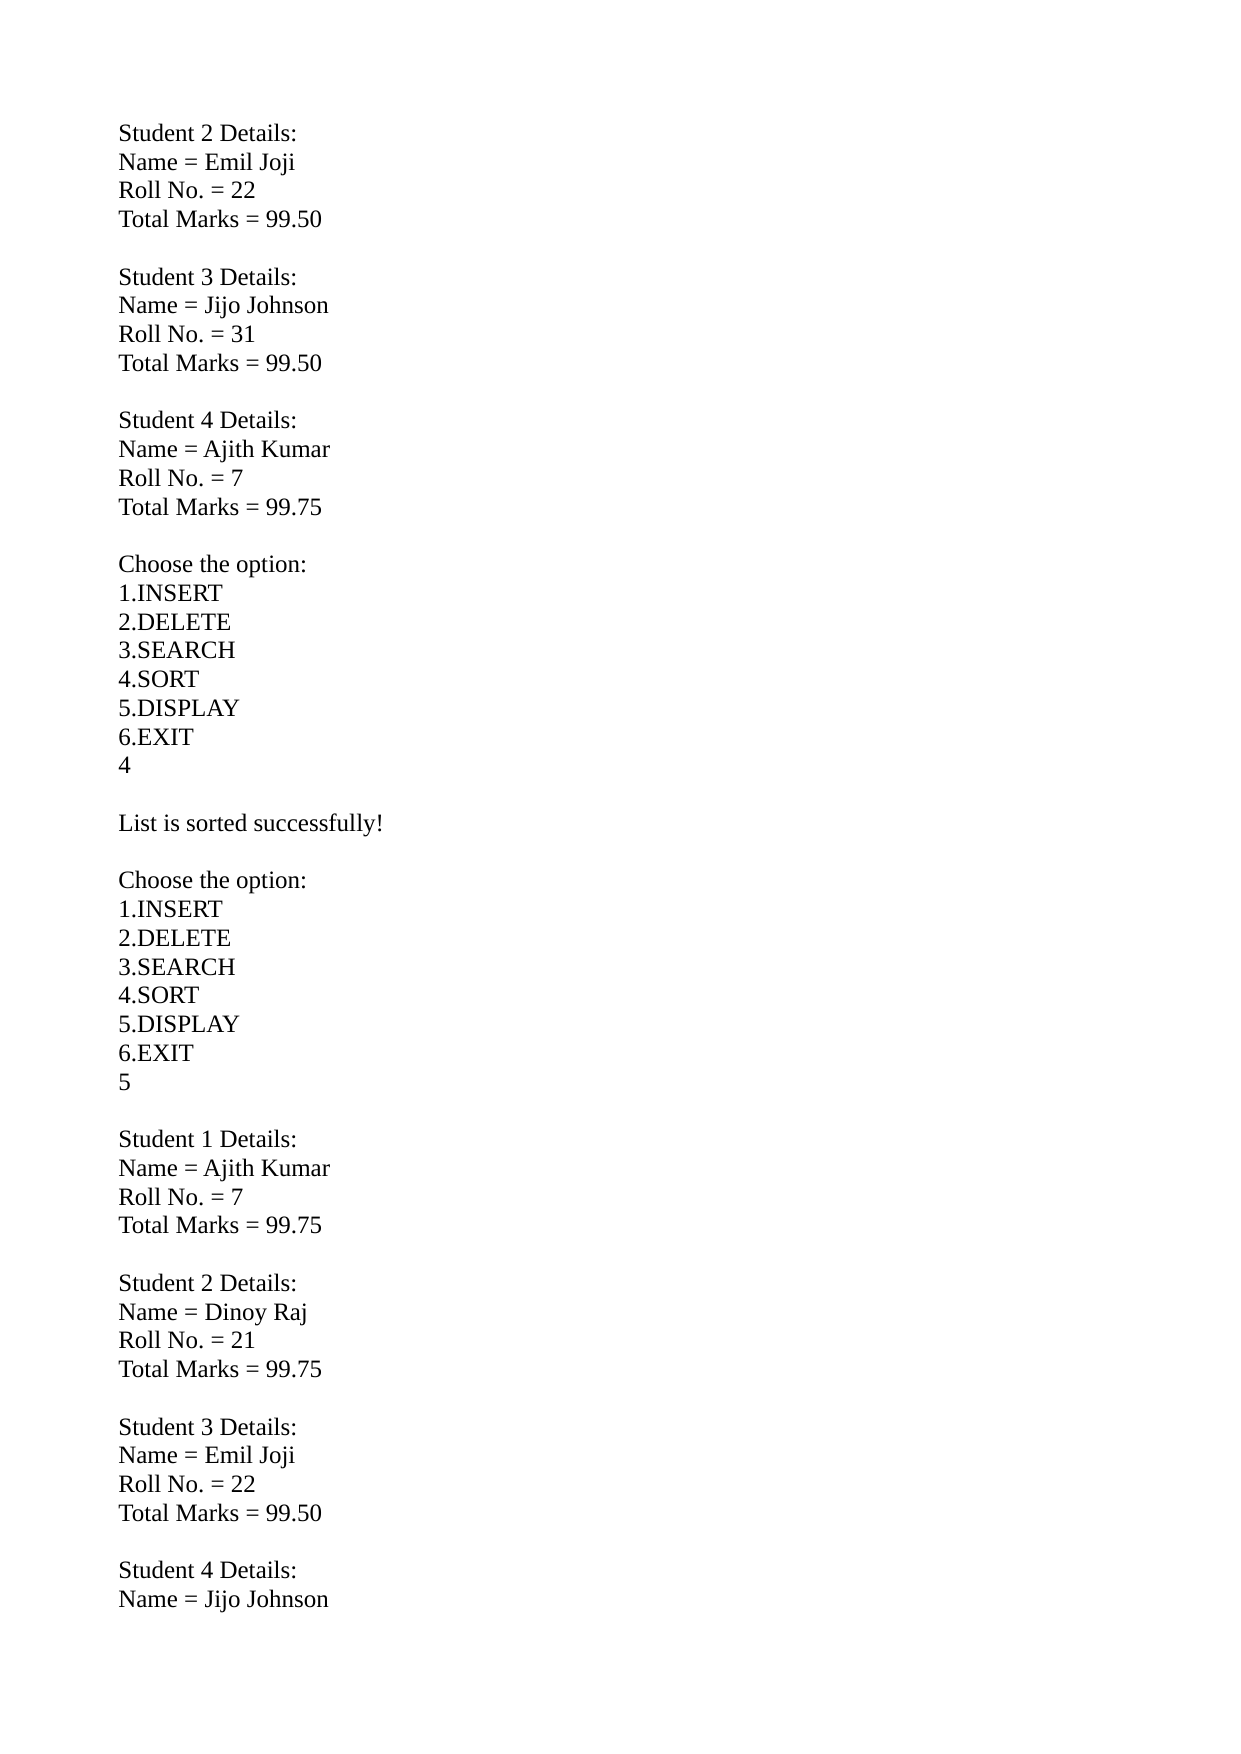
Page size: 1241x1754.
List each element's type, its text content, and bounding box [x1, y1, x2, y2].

text 4 [118, 751, 1122, 779]
text Roll No. = 22 [118, 1469, 1122, 1498]
text Student 3 Details: [118, 262, 1122, 291]
text 1.INSERT [118, 578, 1122, 607]
text 5.DISPLAY [118, 693, 1122, 722]
text Name = Emil Joji [118, 147, 1122, 176]
text 6.EXIT [118, 722, 1122, 751]
text Name = Jijo Johnson [118, 1584, 1122, 1613]
text 4.SORT [118, 981, 1122, 1009]
text 6.EXIT [118, 1038, 1122, 1067]
text Name = Ajith Kumar [118, 434, 1122, 463]
text Name = Ajith Kumar [118, 1153, 1122, 1182]
text 5.DISPLAY [118, 1009, 1122, 1038]
text Choose the option: [118, 866, 1122, 894]
text Roll No. = 21 [118, 1326, 1122, 1354]
text Roll No. = 22 [118, 176, 1122, 204]
text 5 [118, 1067, 1122, 1096]
text Choose the option: [118, 549, 1122, 578]
text Name = Dinoy Raj [118, 1297, 1122, 1326]
text 4.SORT [118, 664, 1122, 693]
text 3.SEARCH [118, 636, 1122, 664]
text Roll No. = 7 [118, 463, 1122, 492]
text List is sorted successfully! [118, 808, 1122, 837]
text Total Marks = 99.75 [118, 1354, 1122, 1383]
text 2.DELETE [118, 923, 1122, 952]
text Total Marks = 99.50 [118, 204, 1122, 233]
text Roll No. = 7 [118, 1182, 1122, 1211]
text Roll No. = 31 [118, 319, 1122, 348]
text 3.SEARCH [118, 952, 1122, 981]
text Student 3 Details: [118, 1412, 1122, 1441]
text Student 2 Details: [118, 1268, 1122, 1297]
text Name = Jijo Johnson [118, 291, 1122, 319]
text Total Marks = 99.75 [118, 1211, 1122, 1239]
text Student 2 Details: [118, 118, 1122, 147]
text Name = Emil Joji [118, 1441, 1122, 1469]
text Total Marks = 99.75 [118, 492, 1122, 521]
text Student 1 Details: [118, 1124, 1122, 1153]
text Student 4 Details: [118, 1556, 1122, 1584]
text Student 4 Details: [118, 406, 1122, 434]
text 1.INSERT [118, 894, 1122, 923]
text Total Marks = 99.50 [118, 1498, 1122, 1527]
text Total Marks = 99.50 [118, 348, 1122, 377]
text 2.DELETE [118, 607, 1122, 636]
